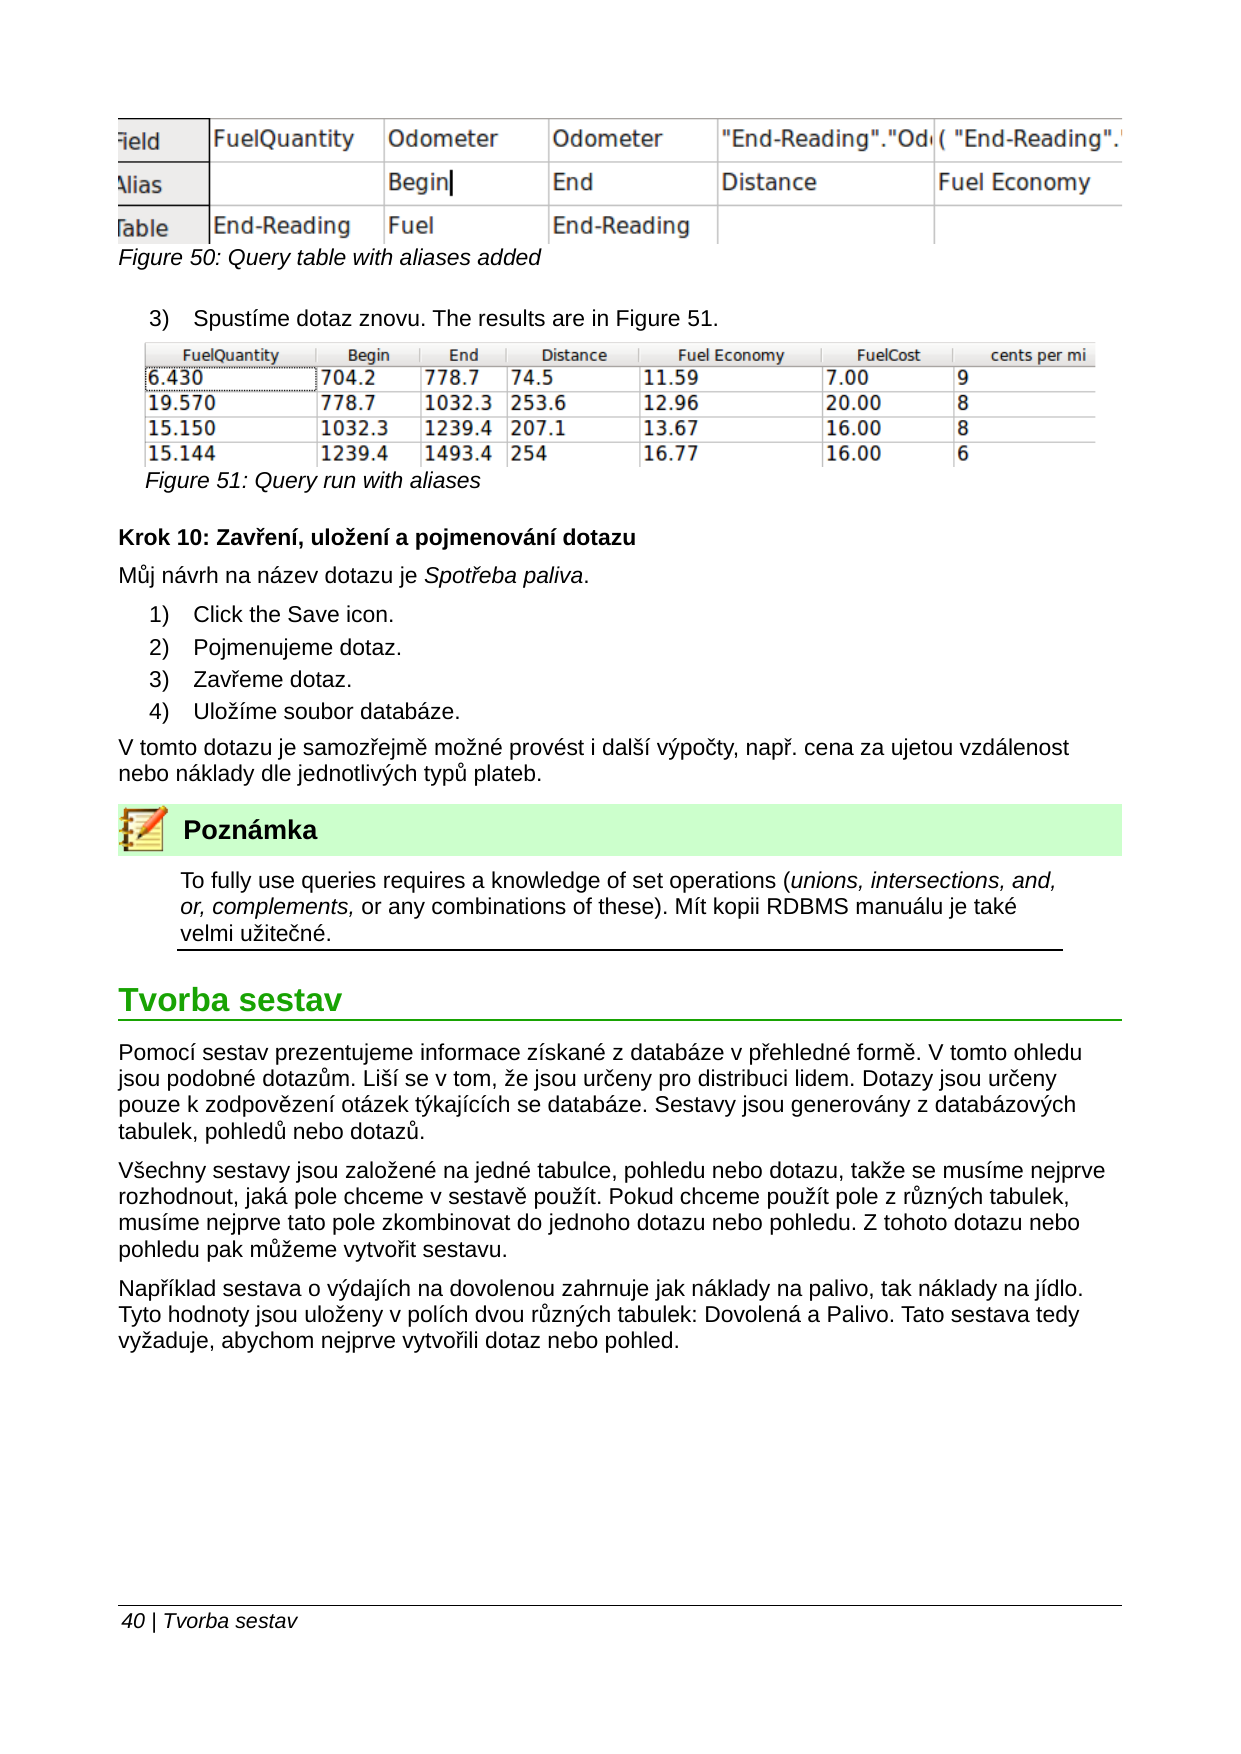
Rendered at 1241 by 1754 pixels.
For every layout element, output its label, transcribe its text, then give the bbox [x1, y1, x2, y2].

list Spustíme dotaz znovu. The results are in Figure 51. [169, 304, 1122, 331]
text Všechny sestavy jsou založené na jedné tabulce, pohledu nebo dotazu, takže se musíme nejprve rozhodnout, jaká pole chceme v sestavě použít. Pokud chceme použít pole z různých tabulek, musíme nejprve tato pole zkombinovat do jednoho dotazu nebo pohledu. Z tohoto dotazu nebo pohledu pak můžeme vytvořit sestavu. [118, 1157, 1122, 1262]
text Figure 50: Query table with aliases added [118, 244, 1122, 270]
text To fully use queries requires a knowledge of set operations (unions, intersections, and, or, complements, or any combinations of these). Mít kopii RDBMS manuálu je také velmi užitečné. [177, 864, 1063, 949]
text Krok 10: Zavření, uložení a pojmenování dotazu [118, 523, 1122, 550]
list Click the Save icon. [169, 601, 1122, 627]
text Pomocí sestav prezentujeme informace získané z databáze v přehledné formě. V tomto ohledu jsou podobné dotazům. Liší se v tom, že jsou určeny pro distribuci lidem. Dotazy jsou určeny pouze k zodpovězení otázek týkajících se databáze. Sestavy jsou generovány z databázových tabulek, pohledů nebo dotazů. [118, 1039, 1122, 1144]
subtitle Tvorba sestav [118, 980, 1122, 1019]
picture [118, 118, 1123, 244]
picture [144, 342, 1096, 467]
text V tomto dotazu je samozřejmě možné provést i další výpočty, např. cena za ujetou vzdálenost nebo náklady dle jednotlivých typů plateb. [118, 733, 1122, 786]
list Zavřeme dotaz. [169, 666, 1122, 692]
subtitle Poznámka [118, 804, 1122, 856]
picture [119, 804, 170, 855]
text Například sestava o výdajích na dovolenou zahrnuje jak náklady na palivo, tak náklady na jídlo. Tyto hodnoty jsou uloženy v polích dvou různých tabulek: Dovolená a Palivo. Tato sestava tedy vyžaduje, abychom nejprve vytvořili dotaz nebo pohled. [118, 1274, 1122, 1353]
list Uložíme soubor databáze. [169, 698, 1122, 725]
text Figure 51: Query run with aliases [145, 467, 1096, 493]
list Pojmenujeme dotaz. [169, 633, 1122, 660]
list Můj návrh na název dotazu je Spotřeba paliva. [118, 562, 1122, 589]
